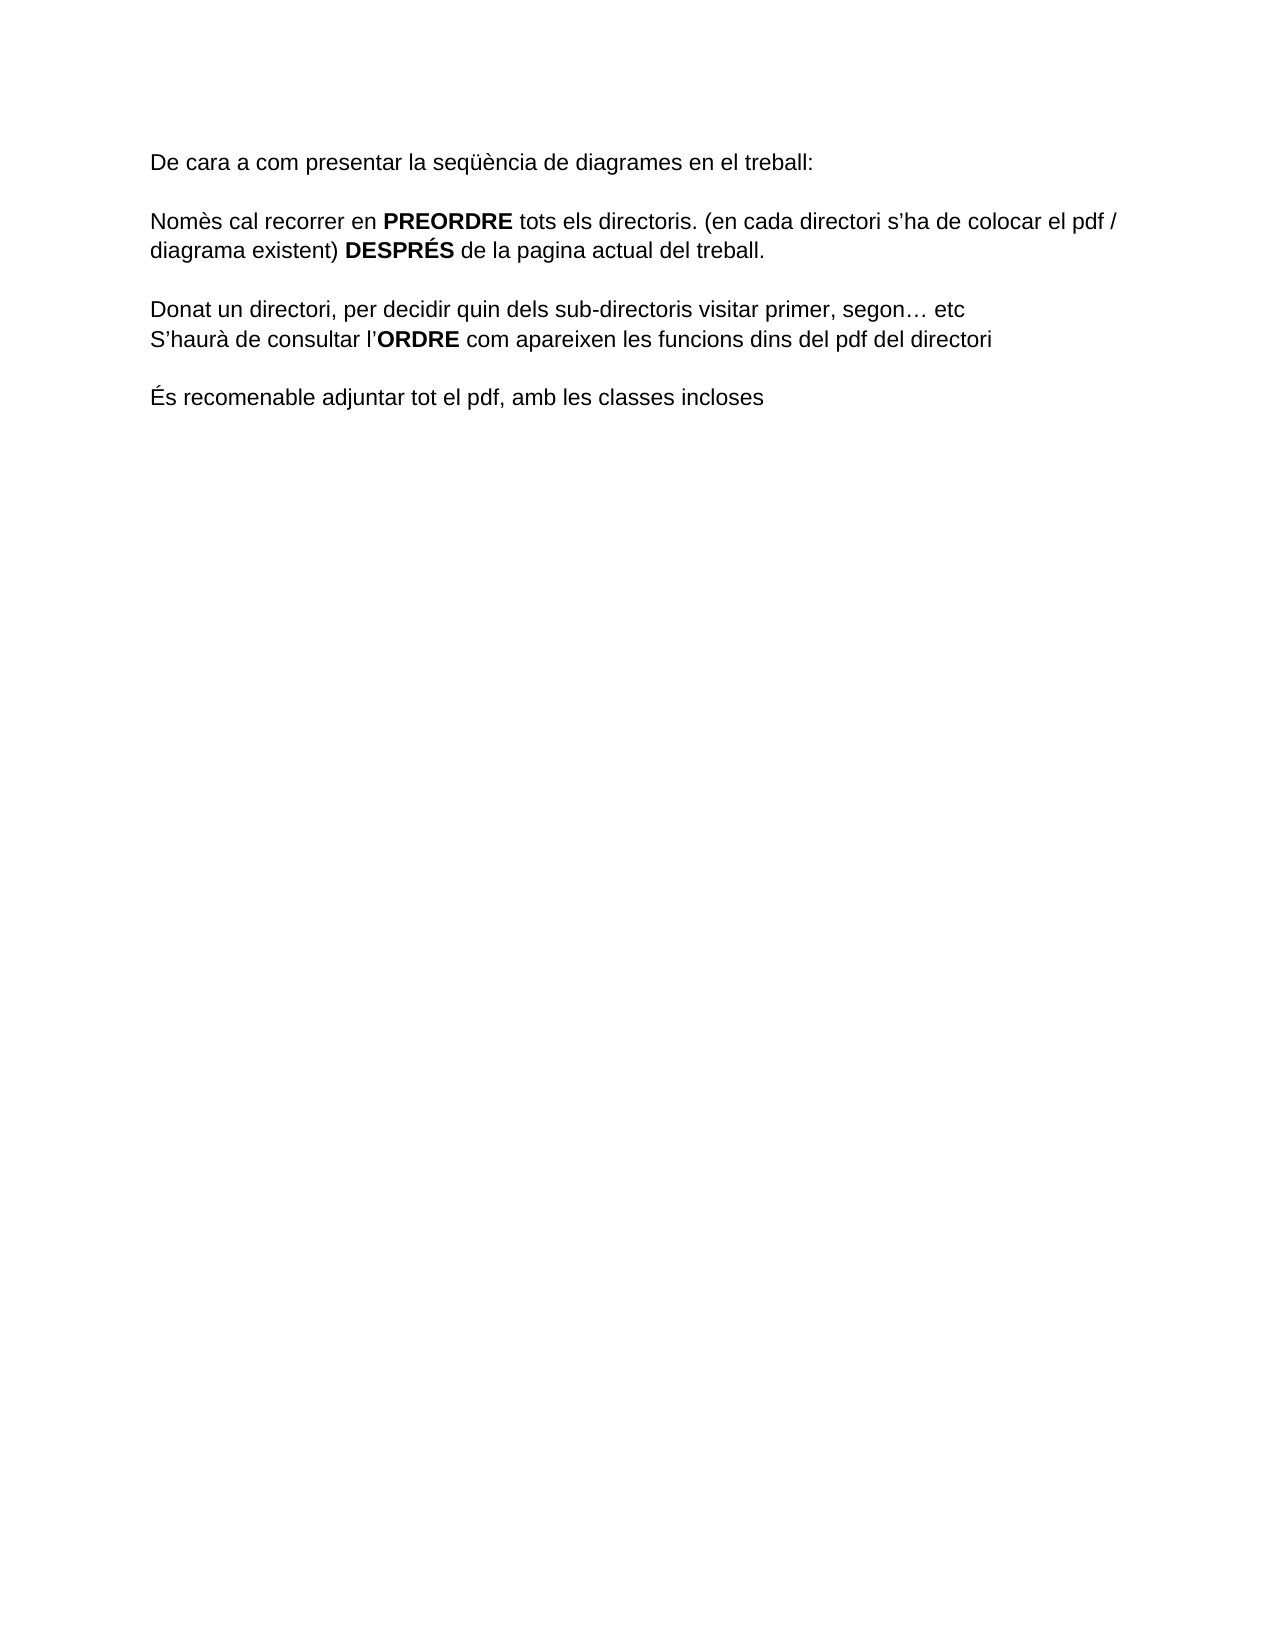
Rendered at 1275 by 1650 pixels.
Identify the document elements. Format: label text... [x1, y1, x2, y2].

text És recomenable adjuntar tot el pdf, amb les classes incloses [150, 385, 1125, 411]
text De cara a com presentar la seqüència de diagrames en el treball: [150, 150, 1125, 176]
text S’haurà de consultar l’ORDRE com apareixen les funcions dins del pdf del directori [150, 326, 1125, 352]
text Donat un directori, per decidir quin dels sub-directoris visitar primer, segon… etc [150, 297, 1125, 322]
text Nomès cal recorrer en PREORDRE tots els directoris. (en cada directori s’ha de colocar el pdf / diagrama existent) DESPRÉS de la pagina actual del treball. [150, 209, 1125, 264]
